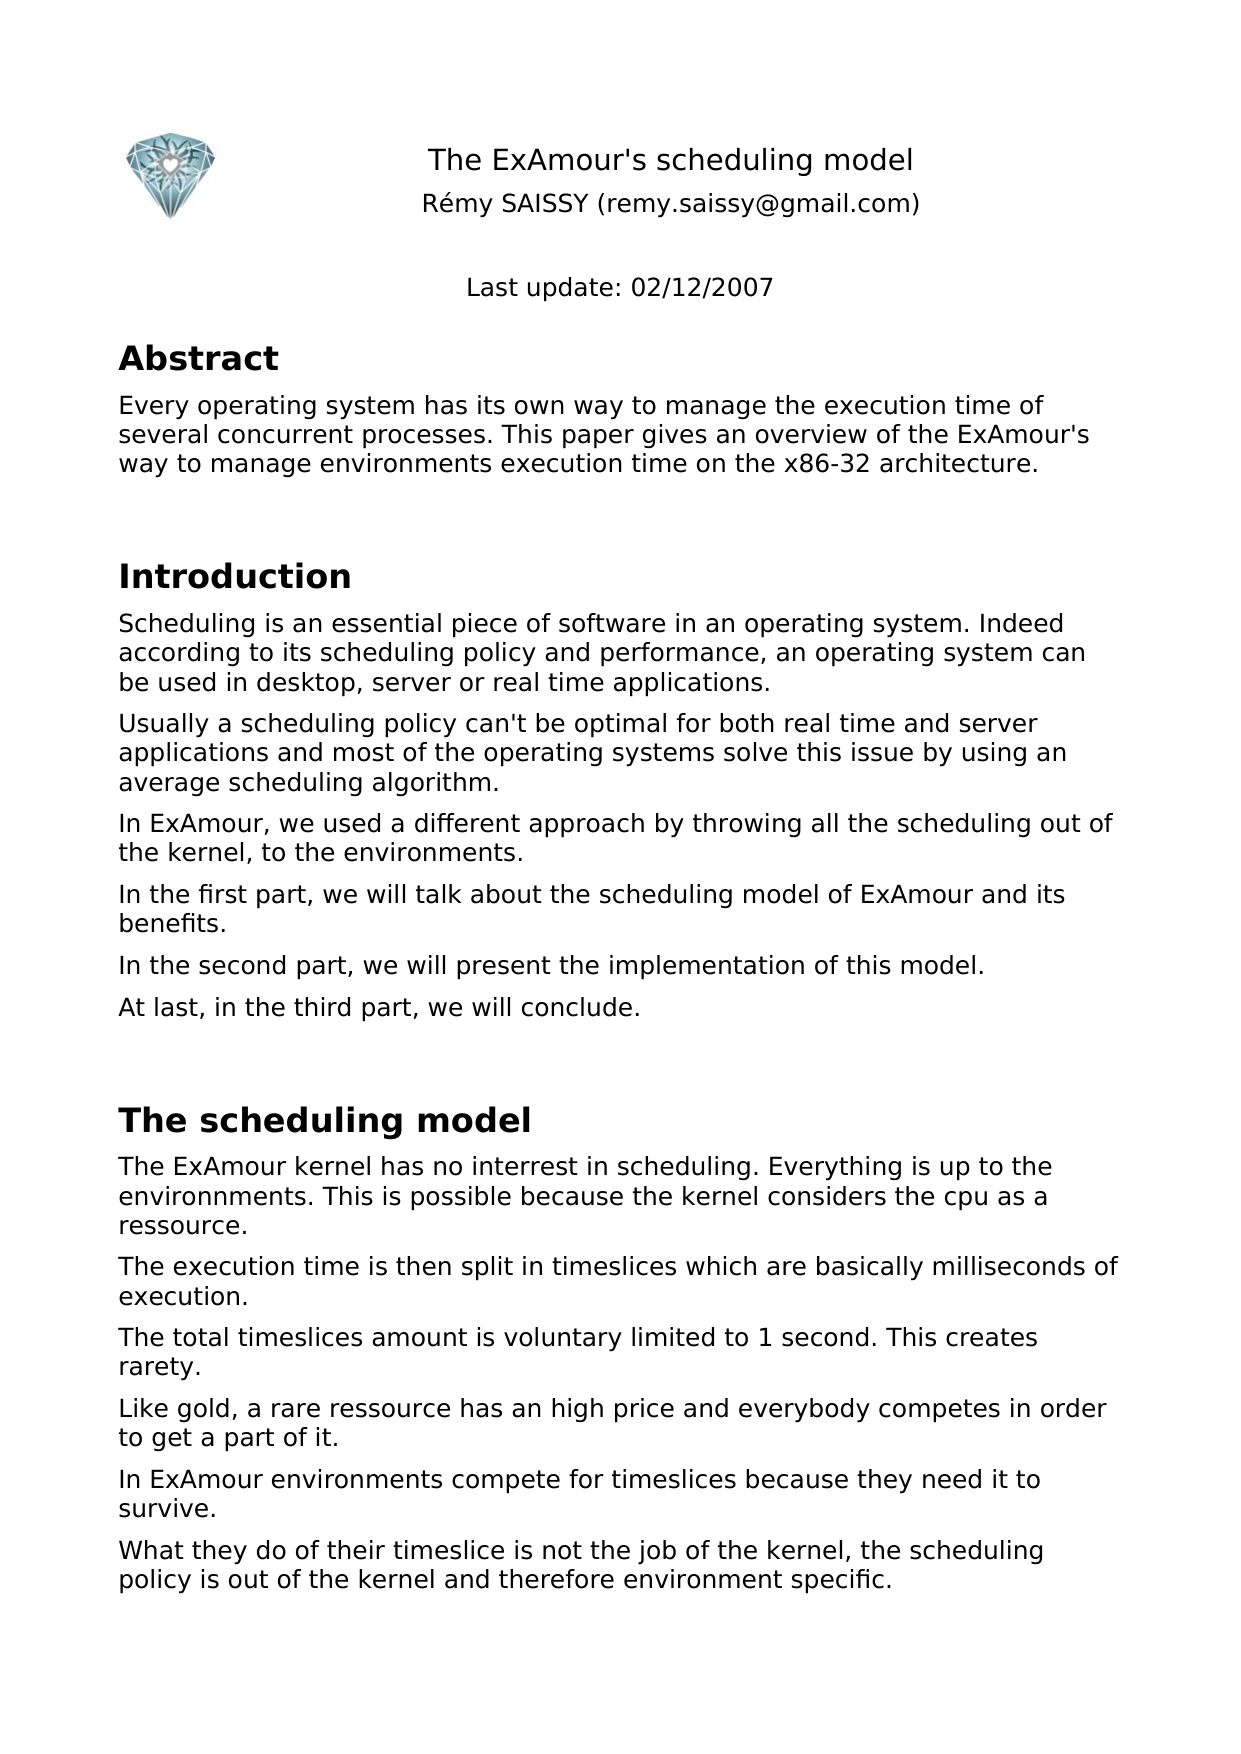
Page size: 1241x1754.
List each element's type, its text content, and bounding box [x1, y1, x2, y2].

text Every operating system has its own way to manage the execution time of several concurrent processes. This paper gives an overview of the ExAmour's way to manage environments execution time on the x86-32 architecture. [118, 391, 1122, 479]
text The ExAmour kernel has no interrest in scheduling. Everything is up to the environnments. This is possible because the kernel considers the cpu as a ressource. [118, 1153, 1122, 1240]
text In the second part, we will present the implementation of this model. [118, 951, 1122, 980]
text In ExAmour, we used a different approach by throwing all the scheduling out of the kernel, to the environments. [118, 809, 1122, 868]
text The total timeslices amount is voluntary limited to 1 second. This creates rarety. [118, 1323, 1122, 1382]
text At last, in the third part, we will conclude. [118, 993, 1122, 1022]
text In the first part, we will talk about the scheduling model of ExAmour and its benefits. [118, 880, 1122, 938]
text In ExAmour environments compete for timeslices because they need it to survive. [118, 1465, 1122, 1523]
text Scheduling is an essential piece of software in an operating system. Indeed according to its scheduling policy and performance, an operating system can be used in desktop, server or real time applications. [118, 609, 1122, 697]
subtitle The scheduling model [118, 1101, 1122, 1140]
text Usually a scheduling policy can't be optimal for both real time and server applications and most of the operating systems solve this issue by using an average scheduling algorithm. [118, 709, 1122, 797]
text Rémy SAISSY (remy.saissy@gmail.com) [220, 189, 1122, 219]
subtitle Abstract [118, 339, 1122, 379]
subtitle The ExAmour's scheduling model [220, 143, 1122, 177]
text Last update: 02/12/2007 [118, 273, 1122, 302]
picture [120, 127, 220, 228]
text Like gold, a rare ressource has an high price and everybody competes in order to get a part of it. [118, 1394, 1122, 1453]
subtitle Introduction [118, 558, 1122, 597]
text The execution time is then split in timeslices which are basically milliseconds of execution. [118, 1253, 1122, 1311]
text What they do of their timeslice is not the job of the kernel, the scheduling policy is out of the kernel and therefore environment specific. [118, 1536, 1122, 1594]
